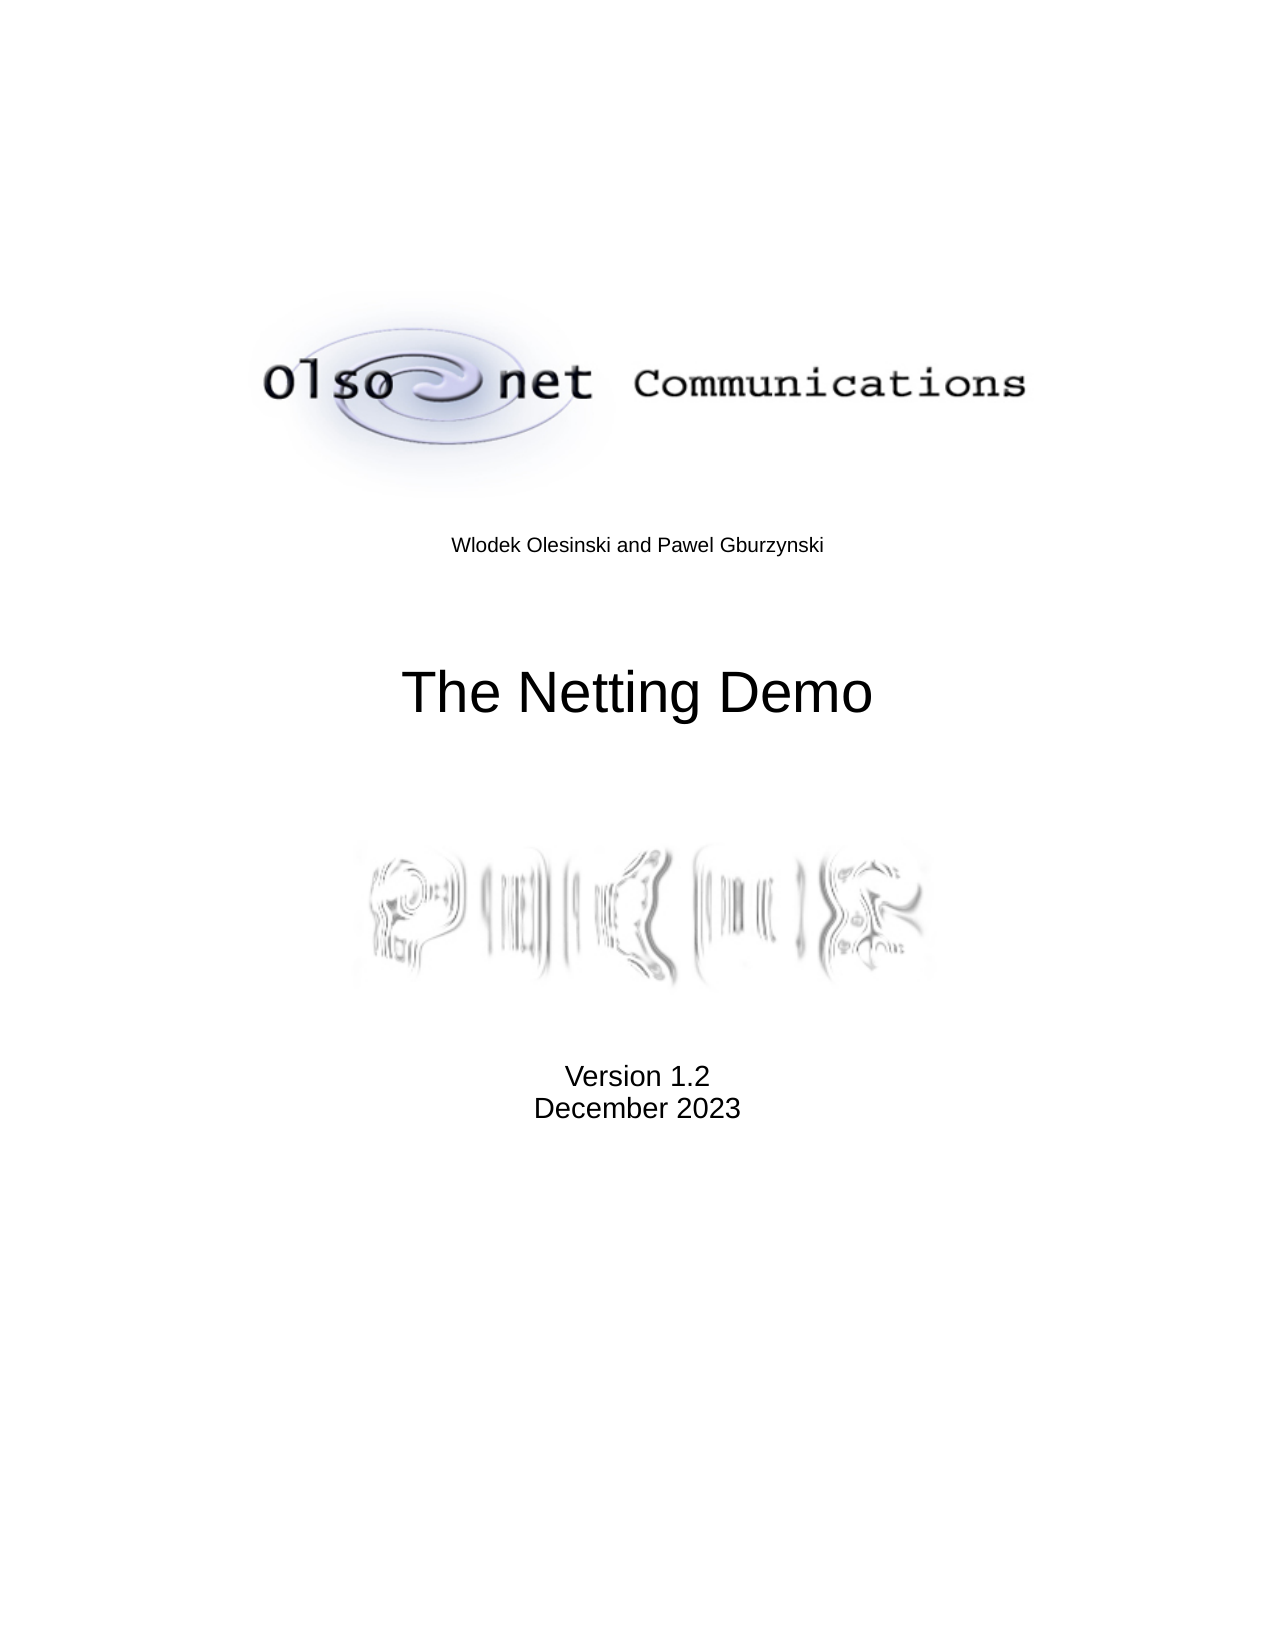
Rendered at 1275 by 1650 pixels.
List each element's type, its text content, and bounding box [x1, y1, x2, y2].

text Version 1.2 [210, 1060, 1065, 1092]
text The Netting Demo [210, 660, 1065, 725]
text Wlodek Olesinski and Pawel Gburzynski [210, 534, 1065, 557]
picture [332, 821, 955, 1053]
picture [241, 291, 1034, 498]
text December 2023 [210, 1092, 1065, 1125]
